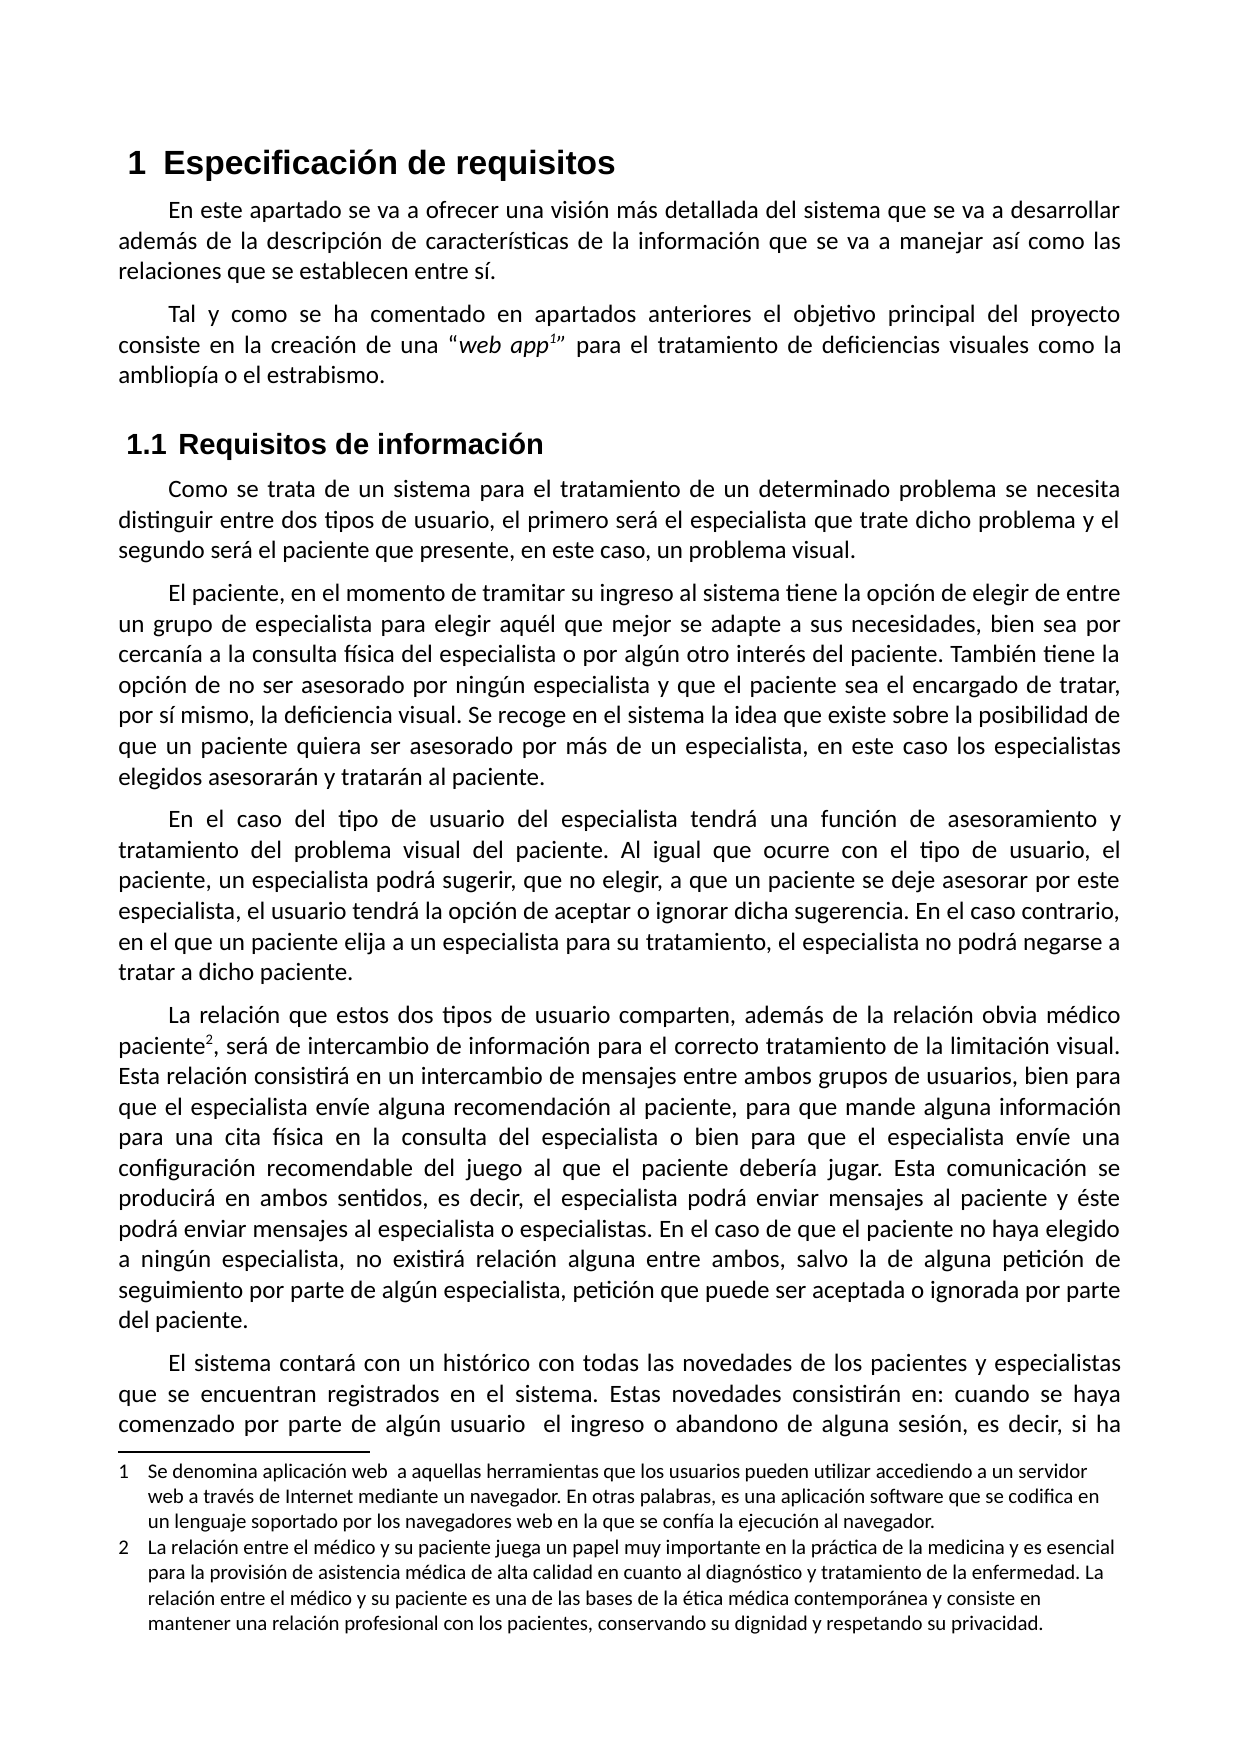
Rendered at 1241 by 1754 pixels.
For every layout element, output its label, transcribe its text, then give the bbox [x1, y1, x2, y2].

text En este apartado se va a ofrecer una visión más detallada del sistema que se va a desarrollar además de la descripción de características de la información que se va a manejar así como las relaciones que se establecen entre sí. [118, 194, 1122, 286]
text El sistema contará con un histórico con todas las novedades de los pacientes y especialistas que se encuentran registrados en el sistema. Estas novedades consistirán en: cuando se haya comenzado por parte de algún usuario el ingreso o abandono de alguna sesión, es decir, si ha [118, 1347, 1122, 1439]
text La relación entre el médico y su paciente juega un papel muy importante en la práctica de la medicina y es esencial para la provisión de asistencia médica de alta calidad en cuanto al diagnóstico y tratamiento de la enfermedad. La relación entre el médico y su paciente es una de las bases de la ética médica contemporánea y consiste en mantener una relación profesional con los pacientes, conservando su dignidad y respetando su privacidad. [118, 1534, 1122, 1636]
text En el caso del tipo de usuario del especialista tendrá una función de asesoramiento y tratamiento del problema visual del paciente. Al igual que ocurre con el tipo de usuario, el paciente, un especialista podrá sugerir, que no elegir, a que un paciente se deje asesorar por este especialista, el usuario tendrá la opción de aceptar o ignorar dicha sugerencia. En el caso contrario, en el que un paciente elija a un especialista para su tratamiento, el especialista no podrá negarse a tratar a dicho paciente. [118, 804, 1122, 987]
subtitle Especificación de requisitos [118, 143, 1122, 182]
subtitle Requisitos de información [118, 427, 1122, 461]
text Como se trata de un sistema para el tratamiento de un determinado problema se necesita distinguir entre dos tipos de usuario, el primero será el especialista que trate dicho problema y el segundo será el paciente que presente, en este caso, un problema visual. [118, 473, 1122, 565]
text Se denomina aplicación web a aquellas herramientas que los usuarios pueden utilizar accediendo a un servidor web a través de Internet mediante un navegador. En otras palabras, es una aplicación software que se codifica en un lenguaje soportado por los navegadores web en la que se confía la ejecución al navegador. [118, 1458, 1122, 1534]
text El paciente, en el momento de tramitar su ingreso al sistema tiene la opción de elegir de entre un grupo de especialista para elegir aquél que mejor se adapte a sus necesidades, bien sea por cercanía a la consulta física del especialista o por algún otro interés del paciente. También tiene la opción de no ser asesorado por ningún especialista y que el paciente sea el encargado de tratar, por sí mismo, la deficiencia visual. Se recoge en el sistema la idea que existe sobre la posibilidad de que un paciente quiera ser asesorado por más de un especialista, en este caso los especialistas elegidos asesorarán y tratarán al paciente. [118, 577, 1122, 791]
text Tal y como se ha comentado en apartados anteriores el objetivo principal del proyecto consiste en la creación de una “web app” para el tratamiento de deficiencias visuales como la ambliopía o el estrabismo. [118, 298, 1122, 390]
text La relación que estos dos tipos de usuario comparten, además de la relación obvia médico paciente, será de intercambio de información para el correcto tratamiento de la limitación visual. Esta relación consistirá en un intercambio de mensajes entre ambos grupos de usuarios, bien para que el especialista envíe alguna recomendación al paciente, para que mande alguna información para una cita física en la consulta del especialista o bien para que el especialista envíe una configuración recomendable del juego al que el paciente debería jugar. Esta comunicación se producirá en ambos sentidos, es decir, el especialista podrá enviar mensajes al paciente y éste podrá enviar mensajes al especialista o especialistas. En el caso de que el paciente no haya elegido a ningún especialista, no existirá relación alguna entre ambos, salvo la de alguna petición de seguimiento por parte de algún especialista, petición que puede ser aceptada o ignorada por parte del paciente. [118, 999, 1122, 1335]
